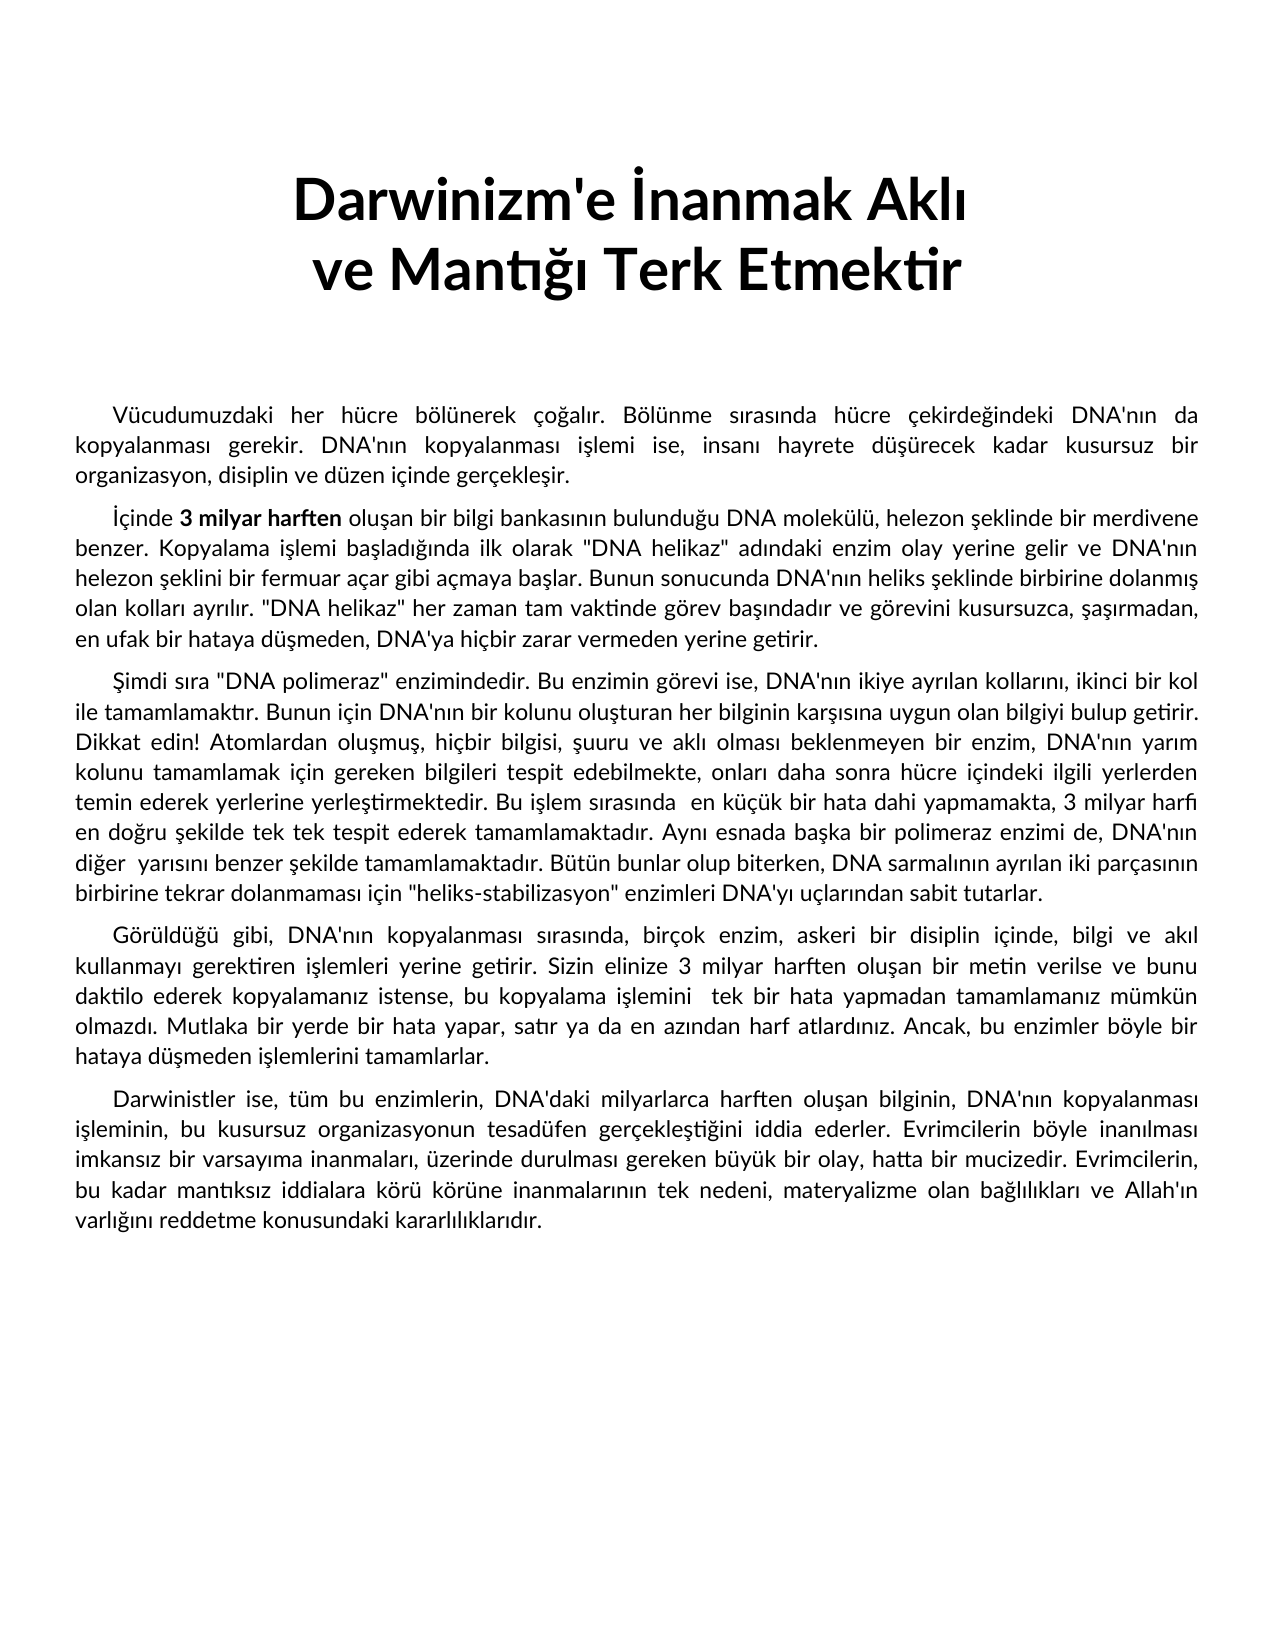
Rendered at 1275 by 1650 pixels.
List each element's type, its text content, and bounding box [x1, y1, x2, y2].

text Vücudumuzdaki her hücre bölünerek çoğalır. Bölünme sırasında hücre çekirdeğindeki DNA'nın da kopyalanması gerekir. DNA'nın kopyalanması işlemi ise, insanı hayrete düşürecek kadar kusursuz bir organizasyon, disiplin ve düzen içinde gerçekleşir. [75, 400, 1200, 488]
subtitle Darwinizm'e İnanmak Aklı ve Mantığı Terk Etmektir [75, 162, 1200, 302]
text İçinde 3 milyar harften oluşan bir bilgi bankasının bulunduğu DNA molekülü, helezon şeklinde bir merdivene benzer. Kopyalama işlemi başladığında ilk olarak "DNA helikaz" adındaki enzim olay yerine gelir ve DNA'nın helezon şeklini bir fermuar açar gibi açmaya başlar. Bunun sonucunda DNA'nın heliks şeklinde birbirine dolanmış olan kolları ayrılır. "DNA helikaz" her zaman tam vaktinde görev başındadır ve görevini kusursuzca, şaşırmadan, en ufak bir hataya düşmeden, DNA'ya hiçbir zarar vermeden yerine getirir. [75, 503, 1200, 652]
text Görüldüğü gibi, DNA'nın kopyalanması sırasında, birçok enzim, askeri bir disiplin içinde, bilgi ve akıl kullanmayı gerektiren işlemleri yerine getirir. Sizin elinize 3 milyar harften oluşan bir metin verilse ve bunu daktilo ederek kopyalamanız istense, bu kopyalama işlemini tek bir hata yapmadan tamamlamanız mümkün olmazdı. Mutlaka bir yerde bir hata yapar, satır ya da en azından harf atlardınız. Ancak, bu enzimler böyle bir hataya düşmeden işlemlerini tamamlarlar. [75, 921, 1200, 1069]
text Darwinistler ise, tüm bu enzimlerin, DNA'daki milyarlarca harften oluşan bilginin, DNA'nın kopyalanması işleminin, bu kusursuz organizasyonun tesadüfen gerçekleştiğini iddia ederler. Evrimcilerin böyle inanılması imkansız bir varsayıma inanmaları, üzerinde durulması gereken büyük bir olay, hatta bir mucizedir. Evrimcilerin, bu kadar mantıksız iddialara körü körüne inanmalarının tek nedeni, materyalizme olan bağlılıkları ve Allah'ın varlığını reddetme konusundaki kararlılıklarıdır. [75, 1085, 1200, 1233]
text Şimdi sıra "DNA polimeraz" enzimindedir. Bu enzimin görevi ise, DNA'nın ikiye ayrılan kollarını, ikinci bir kol ile tamamlamaktır. Bunun için DNA'nın bir kolunu oluşturan her bilginin karşısına uygun olan bilgiyi bulup getirir. Dikkat edin! Atomlardan oluşmuş, hiçbir bilgisi, şuuru ve aklı olması beklenmeyen bir enzim, DNA'nın yarım kolunu tamamlamak için gereken bilgileri tespit edebilmekte, onları daha sonra hücre içindeki ilgili yerlerden temin ederek yerlerine yerleştirmektedir. Bu işlem sırasında en küçük bir hata dahi yapmamakta, 3 milyar harfi en doğru şekilde tek tek tespit ederek tamamlamaktadır. Aynı esnada başka bir polimeraz enzimi de, DNA'nın diğer yarısını benzer şekilde tamamlamaktadır. Bütün bunlar olup biterken, DNA sarmalının ayrılan iki parçasının birbirine tekrar dolanmaması için "heliks-stabilizasyon" enzimleri DNA'yı uçlarından sabit tutarlar. [75, 667, 1200, 906]
